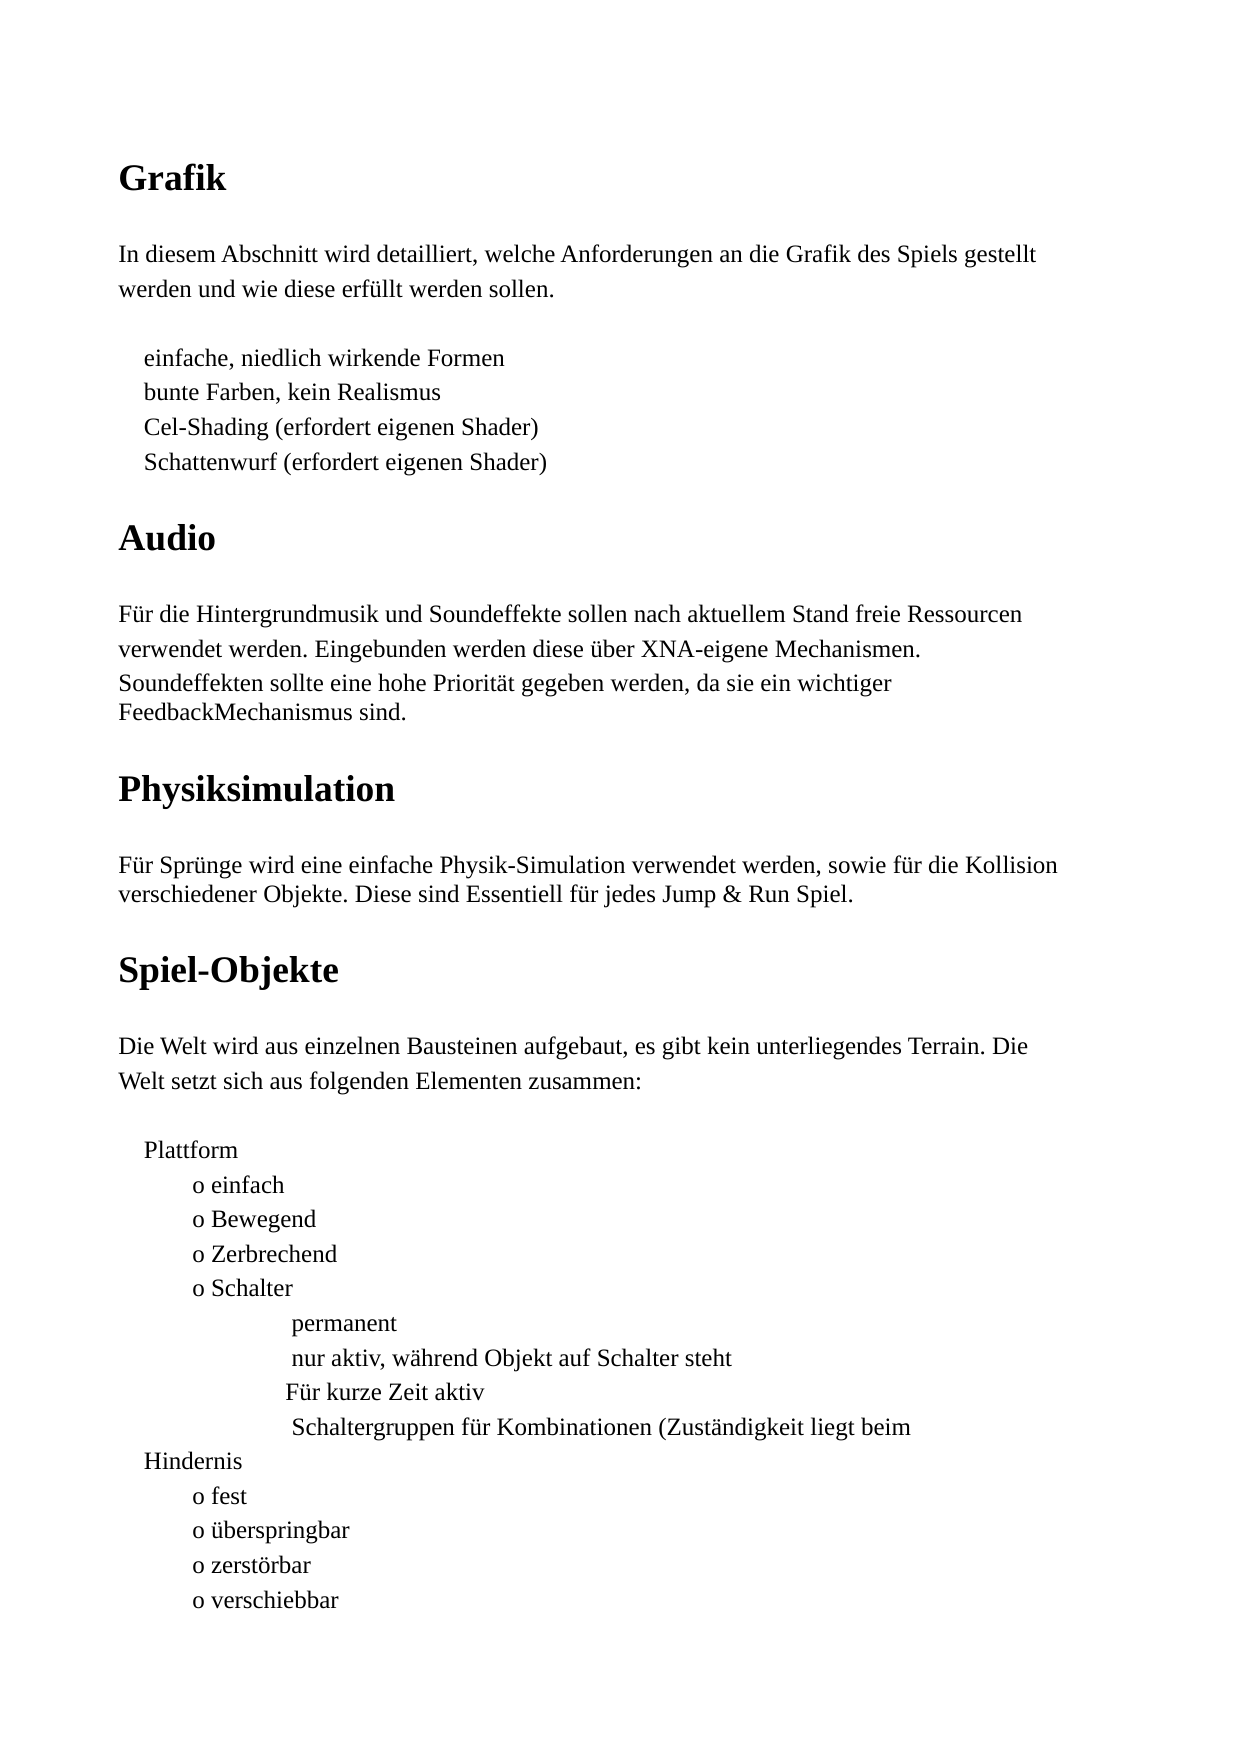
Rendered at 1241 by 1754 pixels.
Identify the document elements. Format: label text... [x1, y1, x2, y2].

text Spiel-Objekte [118, 948, 1122, 991]
text verwendet werden. Eingebunden werden diese über XNA-eigene Mechanismen. [118, 634, 1122, 663]
text Grafik [118, 156, 1122, 199]
text Für kurze Zeit aktiv [118, 1377, 1122, 1406]
text Welt setzt sich aus folgenden Elementen zusammen: [118, 1066, 1122, 1095]
text  Cel-Shading (erfordert eigenen Shader) [118, 412, 1122, 441]
text o überspringbar [118, 1516, 1122, 1544]
text In diesem Abschnitt wird detailliert, welche Anforderungen an die Grafik des Spiels gestellt [118, 239, 1122, 268]
text  Schattenwurf (erfordert eigenen Shader) [118, 447, 1122, 475]
text  nur aktiv, während Objekt auf Schalter steht [118, 1343, 1122, 1371]
text o zerstörbar [118, 1550, 1122, 1579]
text Für die Hintergrundmusik und Soundeffekte sollen nach aktuellem Stand freie Ressourcen [118, 599, 1122, 628]
text Soundeffekten sollte eine hohe Priorität gegeben werden, da sie ein wichtiger FeedbackMechanismus sind. [118, 668, 1122, 726]
text o verschiebbar [118, 1585, 1122, 1613]
text o Zerbrechend [118, 1239, 1122, 1268]
text o Bewegend [118, 1204, 1122, 1233]
text Die Welt wird aus einzelnen Bausteinen aufgebaut, es gibt kein unterliegendes Terrain. Die [118, 1031, 1122, 1060]
text  einfache, niedlich wirkende Formen [118, 343, 1122, 372]
text Für Sprünge wird eine einfache Physik-Simulation verwendet werden, sowie für die Kollision verschiedener Objekte. Diese sind Essentiell für jedes Jump & Run Spiel. [118, 850, 1122, 907]
text o Schalter [118, 1273, 1122, 1302]
text  Schaltergruppen für Kombinationen (Zuständigkeit liegt beim [118, 1412, 1122, 1441]
text o fest [118, 1481, 1122, 1510]
text Audio [118, 516, 1122, 559]
text Physiksimulation [118, 766, 1122, 809]
text  Hindernis [118, 1446, 1122, 1475]
text  bunte Farben, kein Realismus [118, 377, 1122, 406]
text  Plattform [118, 1135, 1122, 1164]
text o einfach [118, 1170, 1122, 1198]
text werden und wie diese erfüllt werden sollen. [118, 274, 1122, 302]
text  permanent [118, 1308, 1122, 1337]
